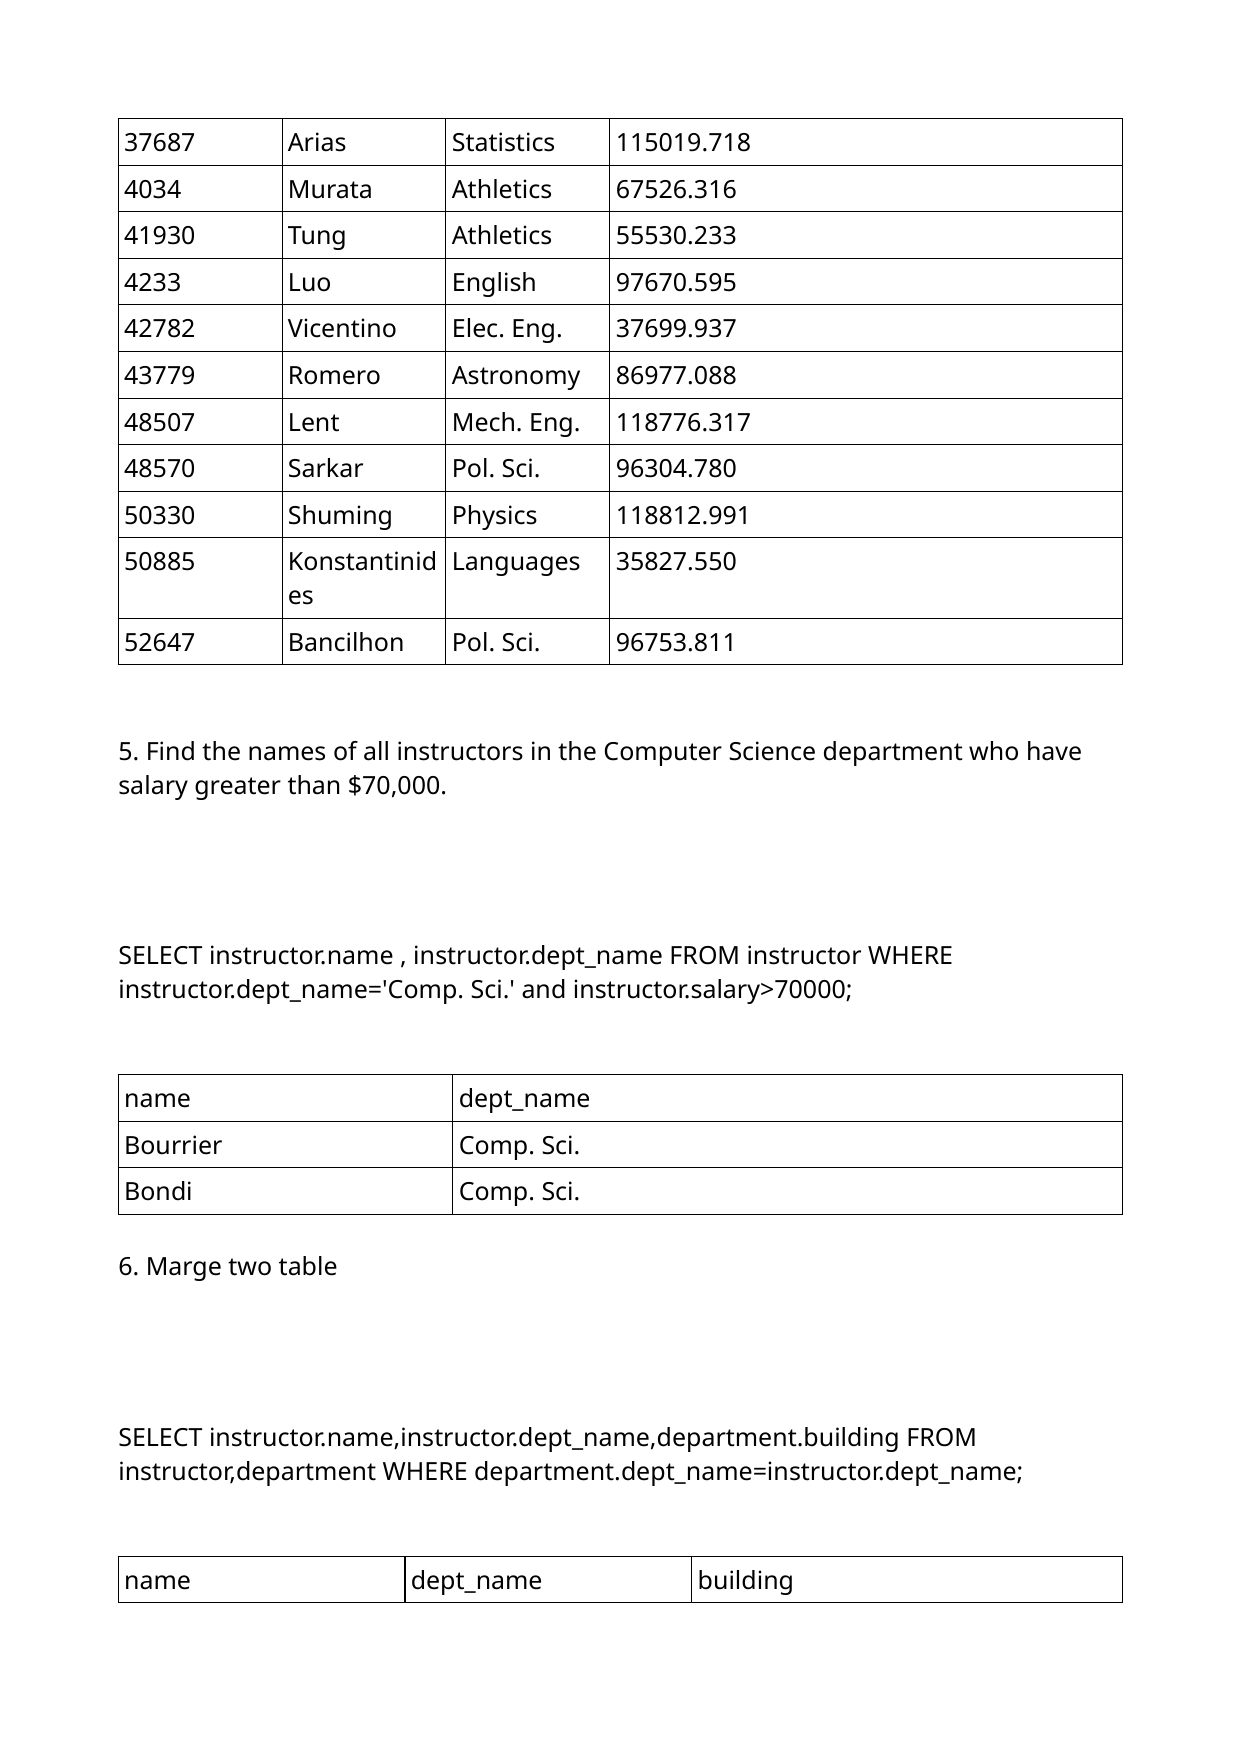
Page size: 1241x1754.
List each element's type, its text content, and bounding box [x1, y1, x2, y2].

table_cell 42782 [119, 305, 282, 351]
table_cell 4034 [119, 166, 282, 211]
table_cell Bancilhon [283, 619, 445, 664]
text 6. Marge two table [118, 1249, 1122, 1283]
table_cell Athletics [446, 166, 609, 211]
table_cell Bondi [119, 1168, 452, 1214]
table_cell Bourrier [119, 1122, 452, 1167]
table_cell Murata [283, 166, 445, 211]
table_cell Physics [446, 492, 609, 537]
table_cell 48570 [119, 445, 282, 491]
table_cell Athletics [446, 212, 609, 258]
table_cell Pol. Sci. [446, 445, 609, 491]
table_cell 96304.780 [610, 445, 1122, 491]
table_header dept_name [406, 1557, 691, 1602]
table_cell 86977.088 [610, 352, 1122, 397]
table_cell Arias [283, 119, 445, 165]
table_cell Shuming [283, 492, 445, 537]
table_cell 97670.595 [610, 259, 1122, 304]
table_cell 37699.937 [610, 305, 1122, 351]
table_cell 50885 [119, 538, 282, 618]
table_cell 48507 [119, 399, 282, 444]
table_cell English [446, 259, 609, 304]
table_header building [692, 1557, 1122, 1602]
table_cell 50330 [119, 492, 282, 537]
table_cell Lent [283, 399, 445, 444]
table_cell 96753.811 [610, 619, 1122, 664]
table_cell Elec. Eng. [446, 305, 609, 351]
table_cell Comp. Sci. [453, 1122, 1122, 1167]
table_cell 35827.550 [610, 538, 1122, 618]
table_cell 115019.718 [610, 119, 1122, 165]
table_cell Languages [446, 538, 609, 618]
table_cell Sarkar [283, 445, 445, 491]
text 5. Find the names of all instructors in the Computer Science department who have salary greater than $70,000. [118, 733, 1122, 802]
table_cell 43779 [119, 352, 282, 397]
table_header name [119, 1075, 452, 1121]
table_cell Astronomy [446, 352, 609, 397]
table_header name [119, 1557, 404, 1602]
table_cell 37687 [119, 119, 282, 165]
table_header dept_name [453, 1075, 1122, 1121]
table_cell Statistics [446, 119, 609, 165]
table_cell Mech. Eng. [446, 399, 609, 444]
table_cell 52647 [119, 619, 282, 664]
table_cell 41930 [119, 212, 282, 258]
table_cell Konstantinides [283, 538, 445, 618]
table_cell 118812.991 [610, 492, 1122, 537]
text SELECT instructor.name,instructor.dept_name,department.building FROM instructor,department WHERE department.dept_name=instructor.dept_name; [118, 1419, 1122, 1487]
table_cell Romero [283, 352, 445, 397]
table_cell 118776.317 [610, 399, 1122, 444]
text SELECT instructor.name , instructor.dept_name FROM instructor WHERE instructor.dept_name='Comp. Sci.' and instructor.salary>70000; [118, 938, 1122, 1006]
table_cell 67526.316 [610, 166, 1122, 211]
table_cell Tung [283, 212, 445, 258]
table_cell Luo [283, 259, 445, 304]
table_cell 55530.233 [610, 212, 1122, 258]
table_cell Pol. Sci. [446, 619, 609, 664]
table_cell Comp. Sci. [453, 1168, 1122, 1214]
table_cell 4233 [119, 259, 282, 304]
table_cell Vicentino [283, 305, 445, 351]
